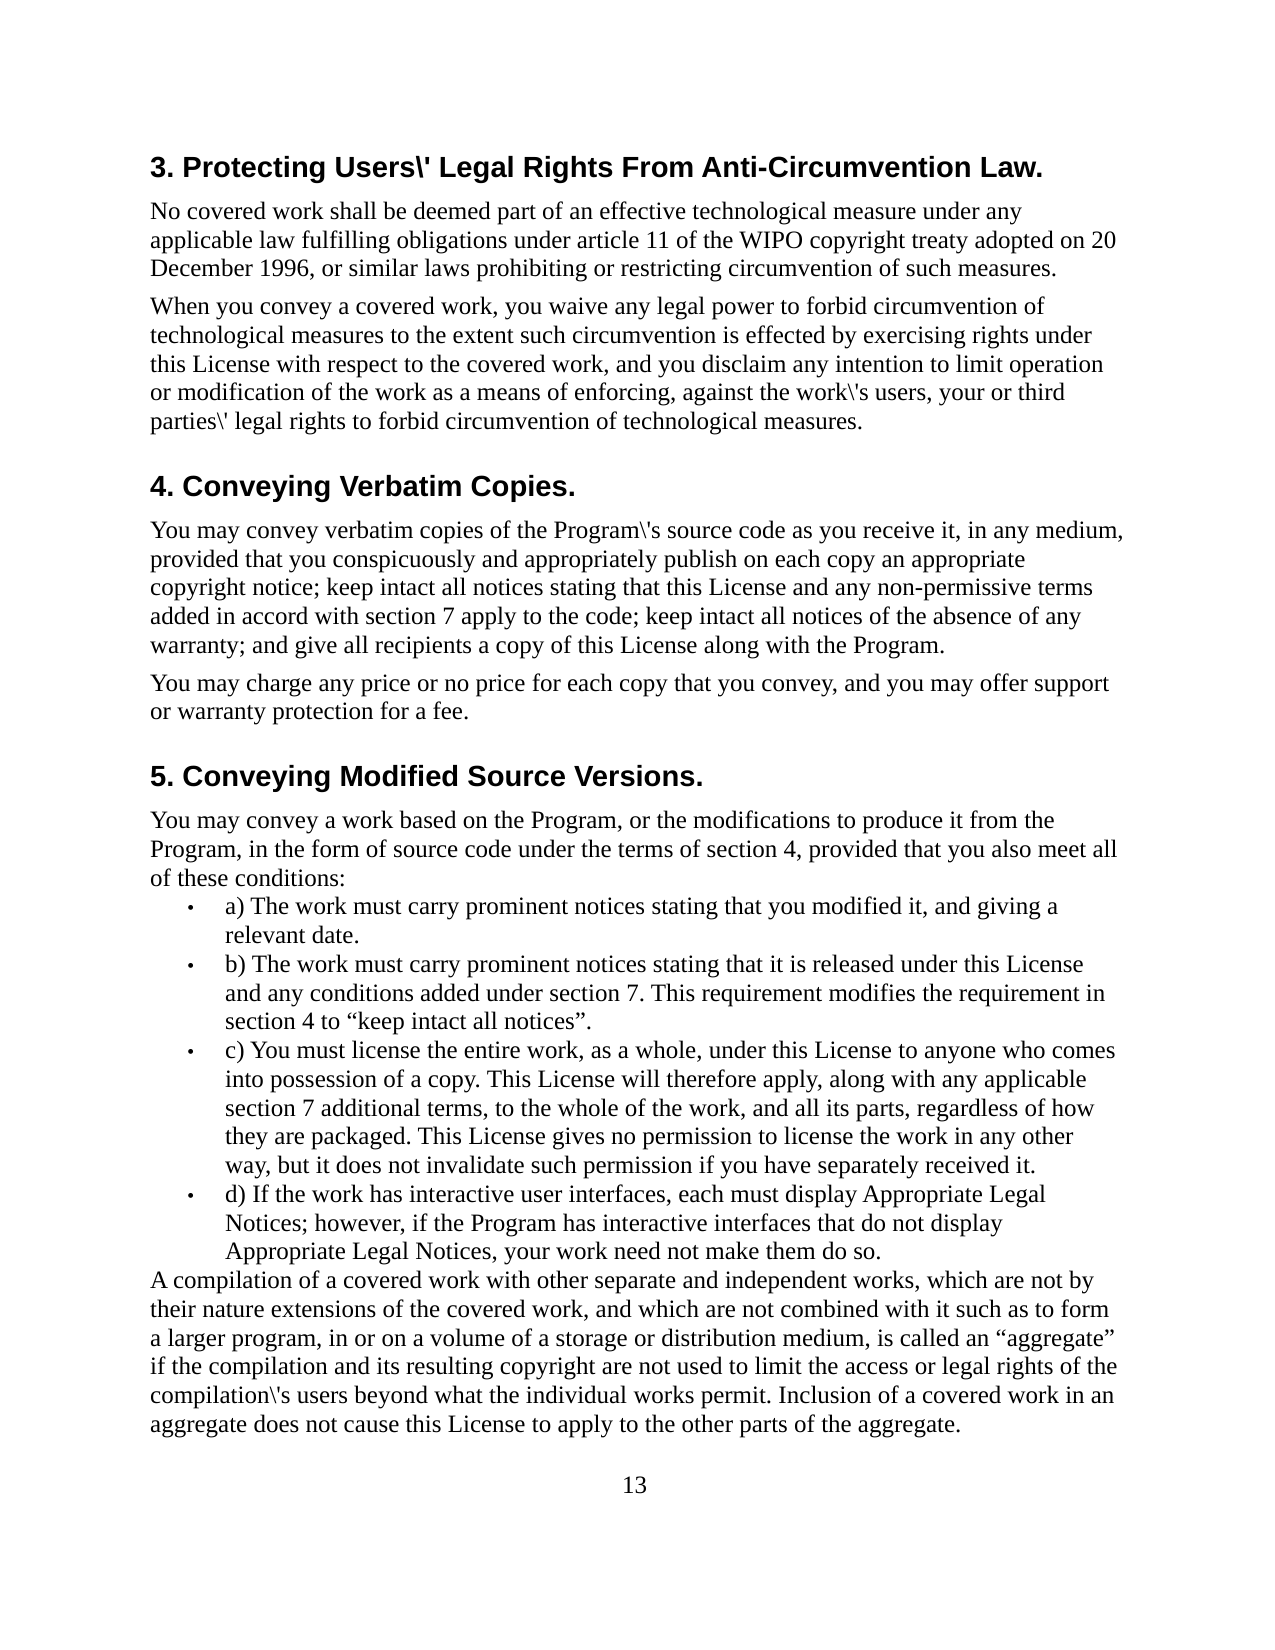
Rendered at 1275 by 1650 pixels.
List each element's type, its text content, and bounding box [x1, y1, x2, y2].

list a) The work must carry prominent notices stating that you modified it, and giving a relevant date. [187, 891, 1125, 949]
text You may convey verbatim copies of the Program\'s source code as you receive it, in any medium, provided that you conspicuously and appropriately publish on each copy an appropriate copyright notice; keep intact all notices stating that this License and any non-permissive terms added in accord with section 7 apply to the code; keep intact all notices of the absence of any warranty; and give all recipients a copy of this License along with the Program. [150, 515, 1125, 659]
text When you convey a covered work, you waive any legal power to forbid circumvention of technological measures to the extent such circumvention is effected by exercising rights under this License with respect to the covered work, and you disclaim any intention to limit operation or modification of the work as a means of enforcing, against the work\'s users, your or third parties\' legal rights to forbid circumvention of technological measures. [150, 291, 1125, 435]
text No covered work shall be deemed part of an effective technological measure under any applicable law fulfilling obligations under article 11 of the WIPO copyright treaty adopted on 20 December 1996, or similar laws prohibiting or restricting circumvention of such measures. [150, 196, 1125, 282]
list d) If the work has interactive user interfaces, each must display Appropriate Legal Notices; however, if the Program has interactive interfaces that do not display Appropriate Legal Notices, your work need not make them do so. [187, 1179, 1125, 1265]
text You may convey a work based on the Program, or the modifications to produce it from the Program, in the form of source code under the terms of section 4, provided that you also meet all of these conditions: [150, 805, 1125, 891]
list c) You must license the entire work, as a whole, under this License to anyone who comes into possession of a copy. This License will therefore apply, along with any applicable section 7 additional terms, to the whole of the work, and all its parts, regardless of how they are packaged. This License gives no permission to license the work in any other way, but it does not invalidate such permission if you have separately received it. [187, 1035, 1125, 1179]
text You may charge any price or no price for each copy that you convey, and you may offer support or warranty protection for a fee. [150, 668, 1125, 725]
subtitle 3. Protecting Users\' Legal Rights From Anti-Circumvention Law. [150, 150, 1125, 183]
subtitle 4. Conveying Verbatim Copies. [150, 469, 1125, 502]
subtitle 5. Conveying Modified Source Versions. [150, 759, 1125, 793]
list b) The work must carry prominent notices stating that it is released under this License and any conditions added under section 7. This requirement modifies the requirement in section 4 to “keep intact all notices”. [187, 949, 1125, 1035]
text A compilation of a covered work with other separate and independent works, which are not by their nature extensions of the covered work, and which are not combined with it such as to form a larger program, in or on a volume of a storage or distribution medium, is called an “aggregate” if the compilation and its resulting copyright are not used to limit the access or legal rights of the compilation\'s users beyond what the individual works permit. Inclusion of a covered work in an aggregate does not cause this License to apply to the other parts of the aggregate. [150, 1265, 1125, 1438]
